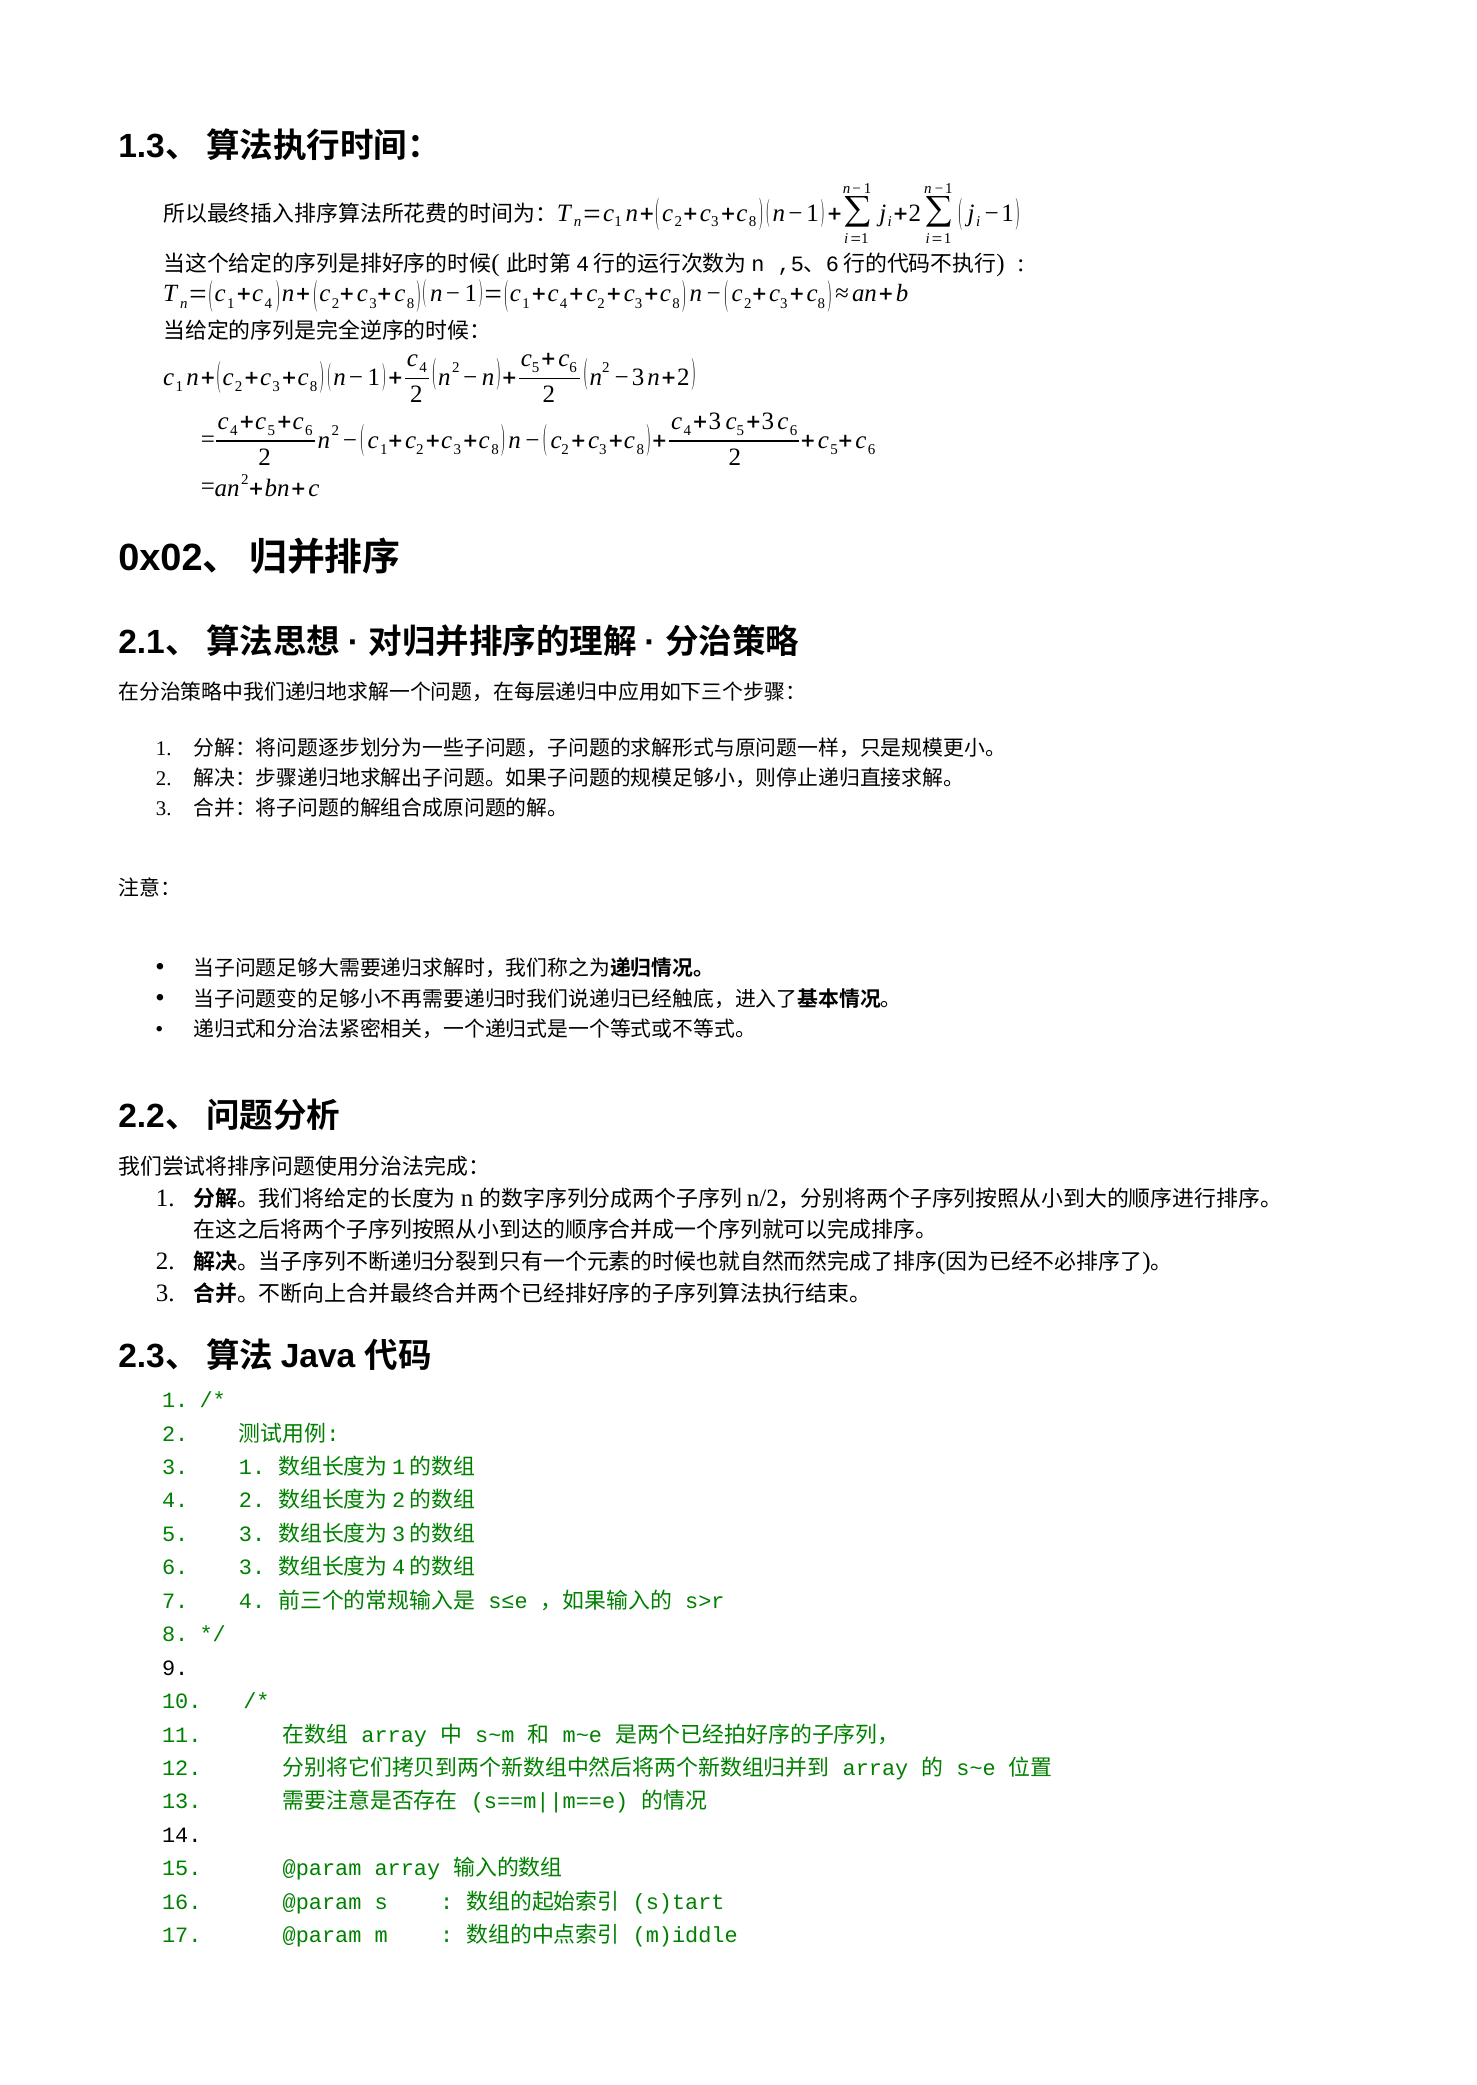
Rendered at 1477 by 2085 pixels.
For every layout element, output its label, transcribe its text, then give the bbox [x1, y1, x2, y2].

text 在分治策略中我们递归地求解一个问题，在每层递归中应用如下三个步骤： [118, 676, 1358, 706]
list 4. 前三个的常规输入是 s≤e ，如果输入的 s>r [162, 1590, 1358, 1615]
list 1. 数组长度为1的数组 [162, 1456, 1358, 1481]
list 分别将它们拷贝到两个新数组中然后将两个新数组归并到 array 的 s~e 位置 [162, 1757, 1358, 1782]
text = [163, 470, 1358, 501]
list @param m : 数组的中点索引 (m)iddle [162, 1924, 1358, 1949]
list /* [162, 1690, 1358, 1715]
list @param array 输入的数组 [162, 1857, 1358, 1882]
text 所以最终插入排序算法所花费的时间为： [163, 179, 1358, 246]
text 我们尝试将排序问题使用分治法完成： [118, 1149, 1358, 1181]
subtitle 0x02、 归并排序 [118, 526, 1358, 581]
list 需要注意是否存在 (s==m||m==e) 的情况 [162, 1791, 1358, 1815]
list 合并：将子问题的解组合成原问题的解。 [156, 791, 1358, 821]
text 当这个给定的序列是排好序的时候( 此时第4行的运行次数为 n ,5、6行的代码不执行) : [163, 246, 1358, 313]
list 分解。我们将给定的长度为 n 的数字序列分成两个子序列 n/2，分别将两个子序列按照从小到大的顺序进行排序。在这之后将两个子序列按照从小到达的顺序合并成一个序列就可以完成排序。 [156, 1181, 1289, 1244]
list 当子问题变的足够小不再需要递归时我们说递归已经触底，进入了基本情况。 [156, 982, 1358, 1012]
list 解决。当子序列不断递归分裂到只有一个元素的时候也就自然而然完成了排序(因为已经不必排序了)。 [156, 1244, 1289, 1276]
subtitle 1.3、 算法执行时间： [118, 118, 1358, 167]
list 分解：将问题逐步划分为一些子问题，子问题的求解形式与原问题一样，只是规模更小。 [156, 731, 1358, 761]
list 测试用例: [162, 1423, 1358, 1448]
list */ [162, 1623, 1358, 1648]
list 递归式和分治法紧密相关，一个递归式是一个等式或不等式。 [156, 1012, 1358, 1042]
list 3. 数组长度为4的数组 [162, 1557, 1358, 1581]
list 合并。不断向上合并最终合并两个已经排好序的子序列算法执行结束。 [156, 1276, 1289, 1307]
list @param s : 数组的起始索引 (s)tart [162, 1891, 1358, 1916]
list 在数组 array 中 s~m 和 m~e 是两个已经拍好序的子序列， [162, 1724, 1358, 1748]
list 解决：步骤递归地求解出子问题。如果子问题的规模足够小，则停止递归直接求解。 [156, 761, 1358, 791]
list /* [162, 1389, 1358, 1414]
list 2. 数组长度为2的数组 [162, 1490, 1358, 1514]
list 当子问题足够大需要递归求解时，我们称之为递归情况。 [156, 952, 1358, 982]
text 当给定的序列是完全逆序的时候： [163, 313, 1358, 345]
subtitle 2.1、 算法思想 · 对归并排序的理解 · 分治策略 [118, 614, 1358, 663]
list 3. 数组长度为3的数组 [162, 1523, 1358, 1548]
text = [163, 407, 1358, 470]
subtitle 2.3、 算法 Java 代码 [118, 1328, 1358, 1377]
text 注意： [118, 871, 1358, 902]
subtitle 2.2、 问题分析 [118, 1088, 1358, 1137]
